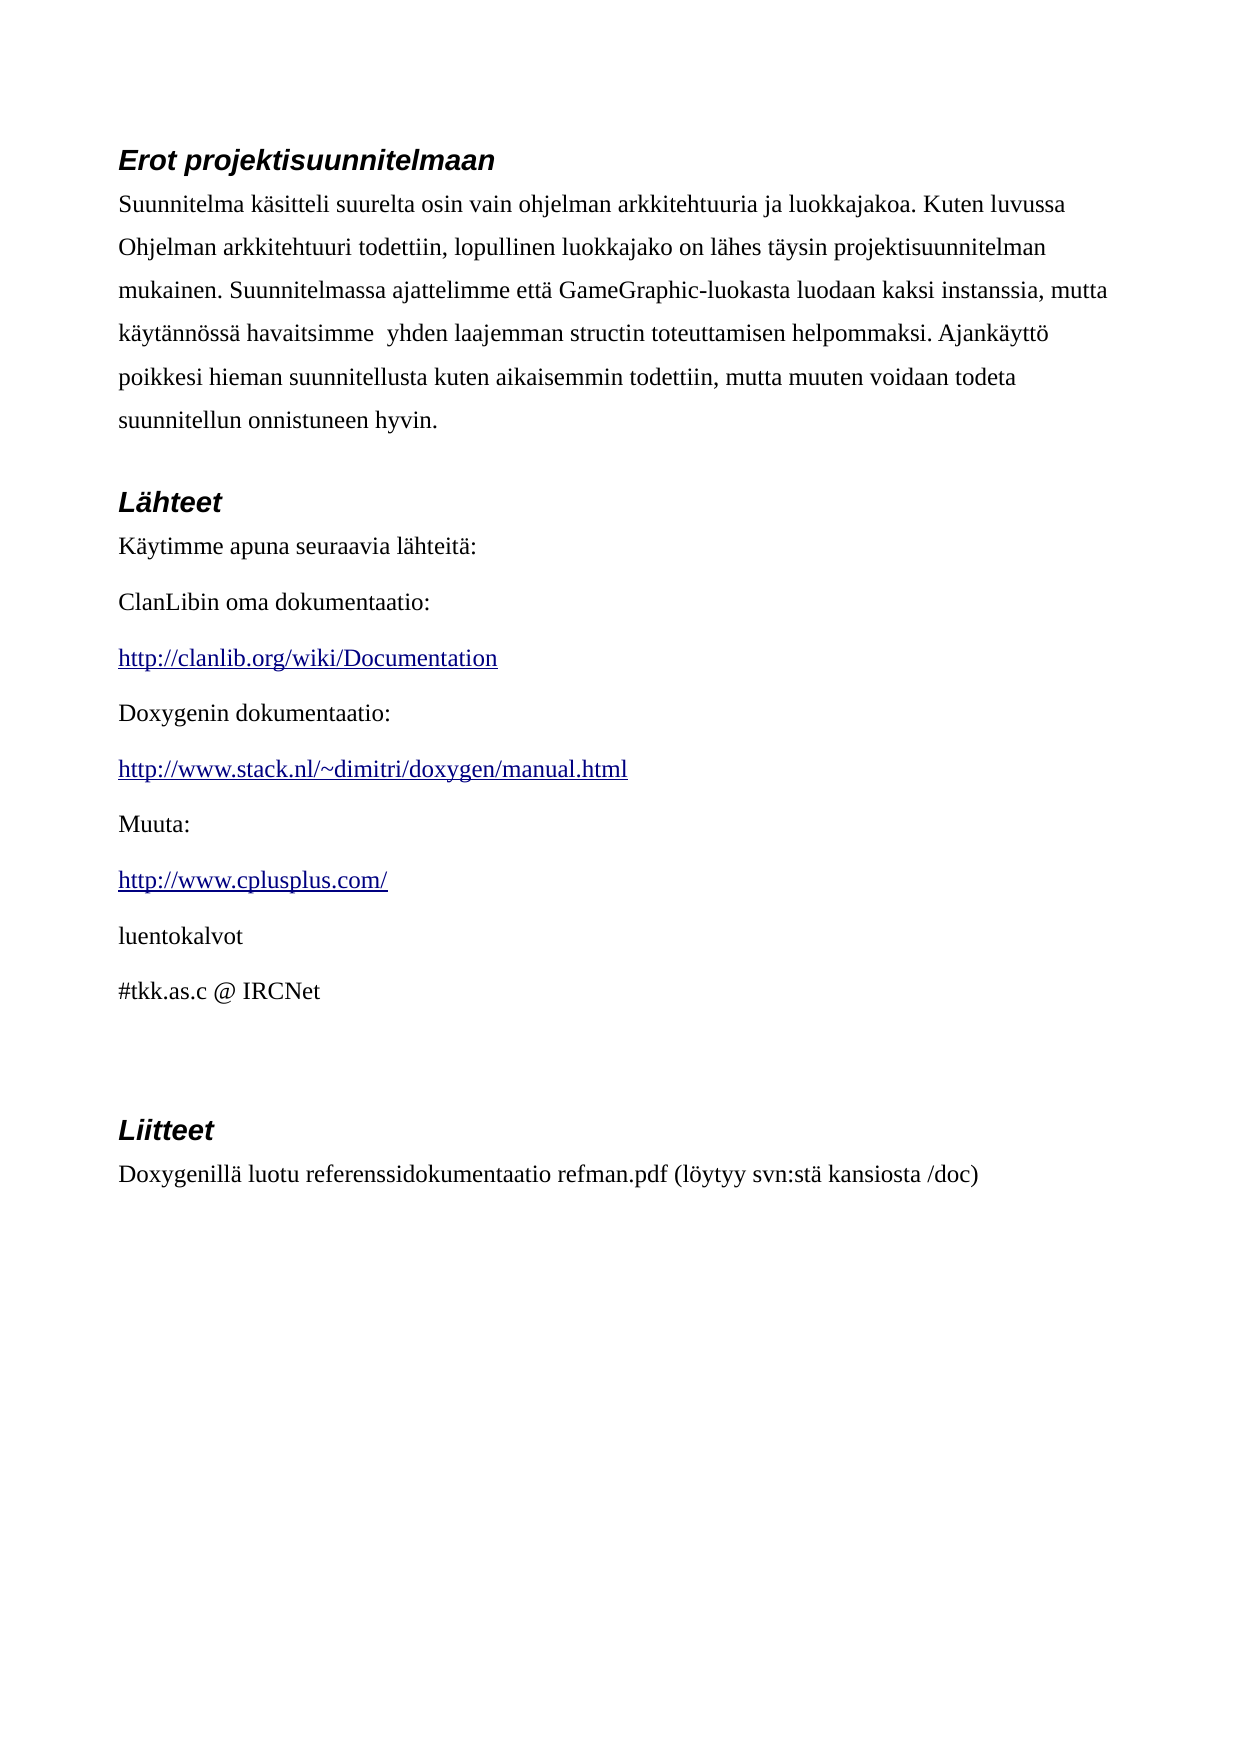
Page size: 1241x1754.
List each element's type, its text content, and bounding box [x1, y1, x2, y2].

text Doxygenillä luotu referenssidokumentaatio refman.pdf (löytyy svn:stä kansiosta /doc) [118, 1159, 1122, 1187]
text http://www.cplusplus.com/ [118, 865, 1122, 894]
text Suunnitelma käsitteli suurelta osin vain ohjelman arkkitehtuuria ja luokkajakoa. Kuten luvussa Ohjelman arkkitehtuuri todettiin, lopullinen luokkajako on lähes täysin projektisuunnitelman mukainen. Suunnitelmassa ajattelimme että GameGraphic-luokasta luodaan kaksi instanssia, mutta käytännössä havaitsimme yhden laajemman structin toteuttamisen helpommaksi. Ajankäyttö poikkesi hieman suunnitellusta kuten aikaisemmin todettiin, mutta muuten voidaan todeta suunnitellun onnistuneen hyvin. [118, 189, 1122, 433]
text luentokalvot [118, 921, 1122, 949]
text Käytimme apuna seuraavia lähteitä: [118, 531, 1122, 560]
text http://clanlib.org/wiki/Documentation [118, 643, 1122, 671]
text #tkk.as.c @ IRCNet [118, 976, 1122, 1005]
text Muuta: [118, 809, 1122, 838]
text Doxygenin dokumentaatio: [118, 698, 1122, 727]
text http://www.stack.nl/~dimitri/doxygen/manual.html [118, 754, 1122, 783]
subtitle Liitteet [118, 1113, 1122, 1146]
text ClanLibin oma dokumentaatio: [118, 587, 1122, 616]
subtitle Lähteet [118, 485, 1122, 519]
subtitle Erot projektisuunnitelmaan [118, 143, 1122, 177]
